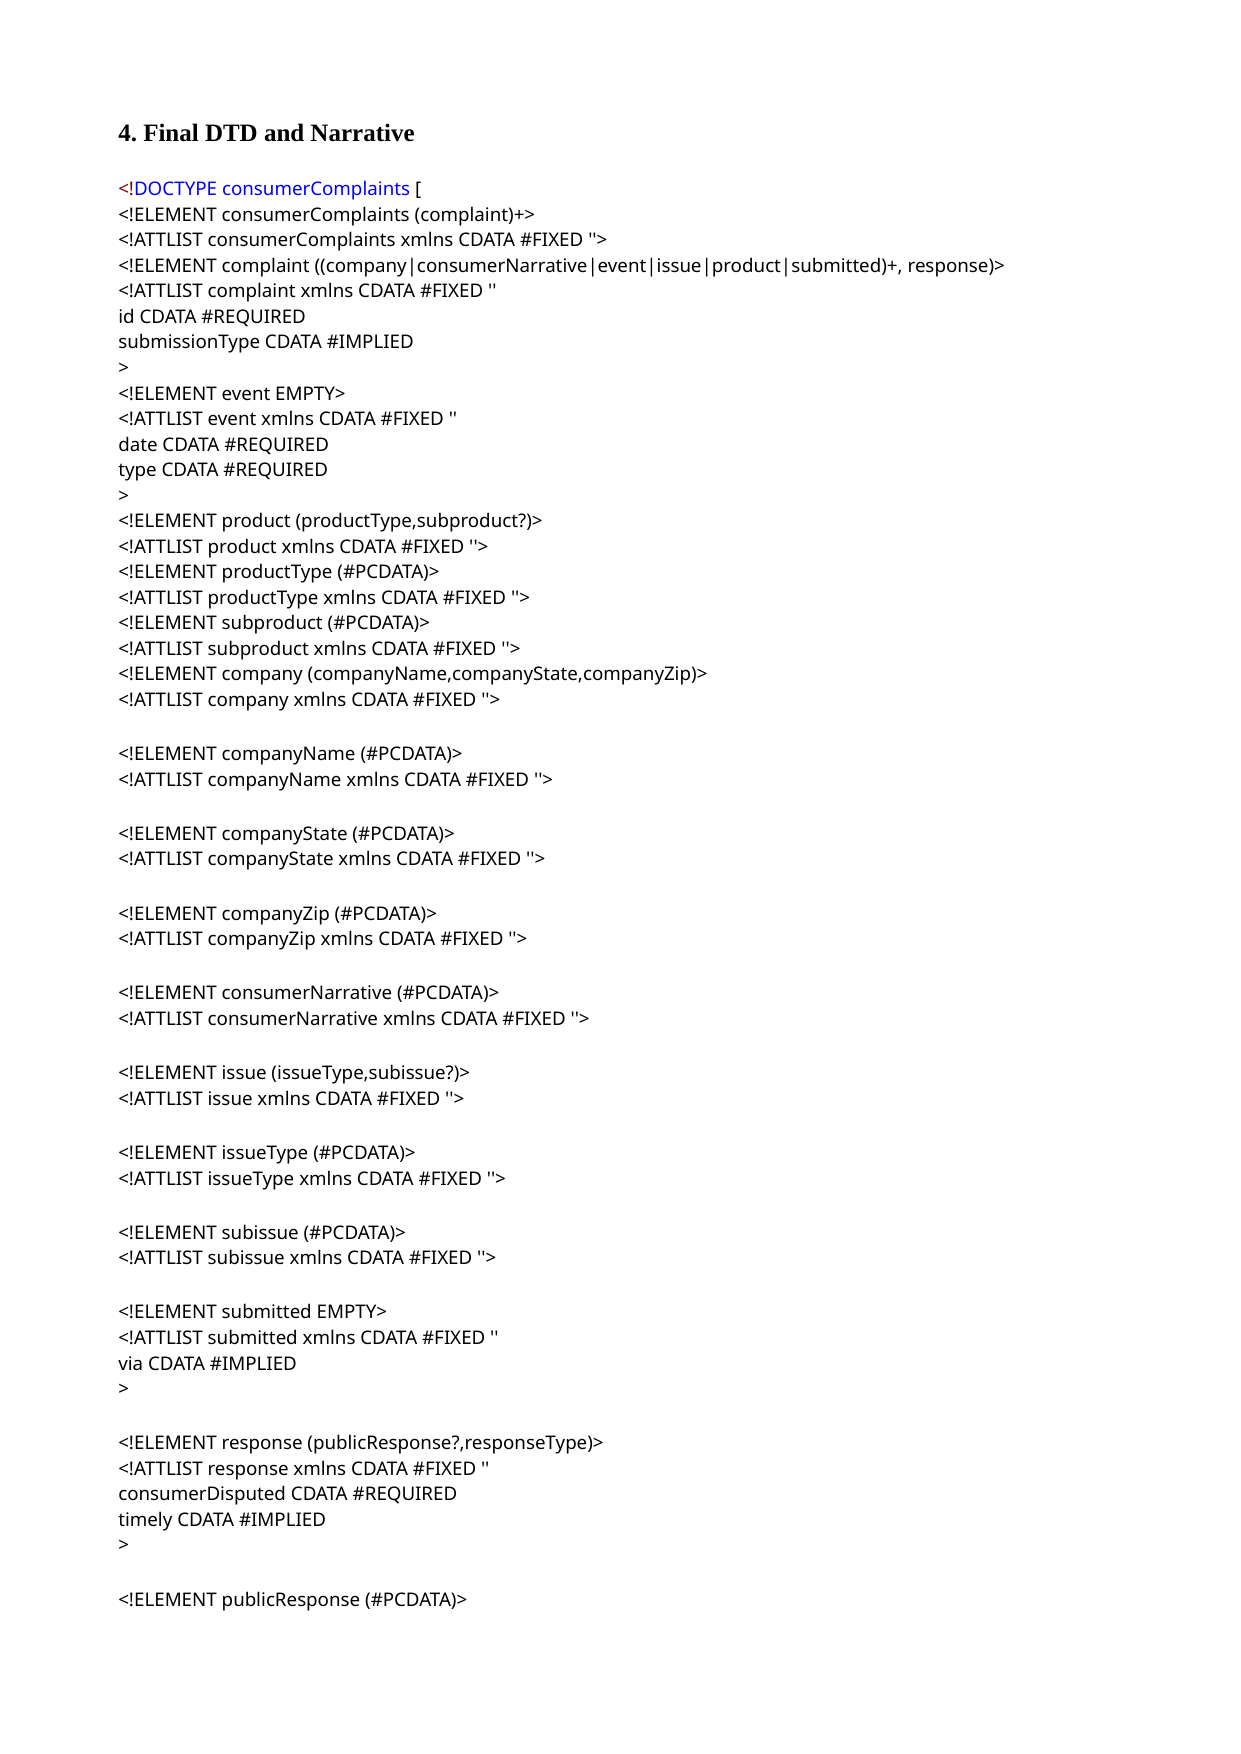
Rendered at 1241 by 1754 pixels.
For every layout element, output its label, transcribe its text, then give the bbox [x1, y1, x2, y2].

text type CDATA #REQUIRED [118, 456, 1122, 482]
text <!ATTLIST companyState xmlns CDATA #FIXED ''> [118, 846, 1122, 871]
text > [118, 1375, 1122, 1401]
text <!ATTLIST subissue xmlns CDATA #FIXED ''> [118, 1244, 1122, 1270]
text submissionType CDATA #IMPLIED [118, 329, 1122, 354]
text <!ATTLIST issueType xmlns CDATA #FIXED ''> [118, 1165, 1122, 1190]
text <!ELEMENT response (publicResponse?,responseType)> [118, 1430, 1122, 1455]
text <!ATTLIST event xmlns CDATA #FIXED '' [118, 405, 1122, 431]
text > [118, 482, 1122, 507]
text <!ATTLIST issue xmlns CDATA #FIXED ''> [118, 1085, 1122, 1111]
text <!ATTLIST consumerNarrative xmlns CDATA #FIXED ''> [118, 1005, 1122, 1031]
text <!ATTLIST complaint xmlns CDATA #FIXED '' [118, 278, 1122, 303]
text <!ATTLIST company xmlns CDATA #FIXED ''> [118, 686, 1122, 712]
text <!ELEMENT consumerNarrative (#PCDATA)> [118, 980, 1122, 1005]
text <!ELEMENT productType (#PCDATA)> [118, 558, 1122, 584]
text <!ELEMENT company (companyName,companyState,companyZip)> [118, 661, 1122, 686]
text <!ELEMENT submitted EMPTY> [118, 1299, 1122, 1324]
text consumerDisputed CDATA #REQUIRED [118, 1481, 1122, 1506]
text <!DOCTYPE consumerComplaints [ [118, 176, 1122, 201]
text <!ELEMENT companyState (#PCDATA)> [118, 820, 1122, 846]
text <!ELEMENT complaint ((company|consumerNarrative|event|issue|product|submitted)+, response)> [118, 252, 1122, 278]
text id CDATA #REQUIRED [118, 303, 1122, 329]
text date CDATA #REQUIRED [118, 431, 1122, 456]
text <!ELEMENT companyName (#PCDATA)> [118, 740, 1122, 766]
text <!ELEMENT issue (issueType,subissue?)> [118, 1059, 1122, 1085]
text <!ATTLIST consumerComplaints xmlns CDATA #FIXED ''> [118, 227, 1122, 252]
text <!ELEMENT product (productType,subproduct?)> [118, 507, 1122, 533]
text <!ATTLIST productType xmlns CDATA #FIXED ''> [118, 584, 1122, 609]
text via CDATA #IMPLIED [118, 1350, 1122, 1375]
text <!ELEMENT subproduct (#PCDATA)> [118, 609, 1122, 635]
text <!ATTLIST response xmlns CDATA #FIXED '' [118, 1455, 1122, 1481]
text <!ATTLIST subproduct xmlns CDATA #FIXED ''> [118, 635, 1122, 661]
text <!ELEMENT companyZip (#PCDATA)> [118, 900, 1122, 925]
text <!ELEMENT event EMPTY> [118, 380, 1122, 405]
text <!ATTLIST submitted xmlns CDATA #FIXED '' [118, 1324, 1122, 1350]
text 4. Final DTD and Narrative [118, 118, 1122, 147]
text timely CDATA #IMPLIED [118, 1506, 1122, 1532]
text <!ATTLIST companyName xmlns CDATA #FIXED ''> [118, 766, 1122, 791]
text > [118, 1532, 1122, 1557]
text <!ELEMENT publicResponse (#PCDATA)> [118, 1586, 1122, 1612]
text > [118, 354, 1122, 380]
text <!ELEMENT subissue (#PCDATA)> [118, 1219, 1122, 1244]
text <!ATTLIST companyZip xmlns CDATA #FIXED ''> [118, 925, 1122, 951]
text <!ELEMENT issueType (#PCDATA)> [118, 1139, 1122, 1165]
text <!ATTLIST product xmlns CDATA #FIXED ''> [118, 533, 1122, 558]
text <!ELEMENT consumerComplaints (complaint)+> [118, 201, 1122, 227]
